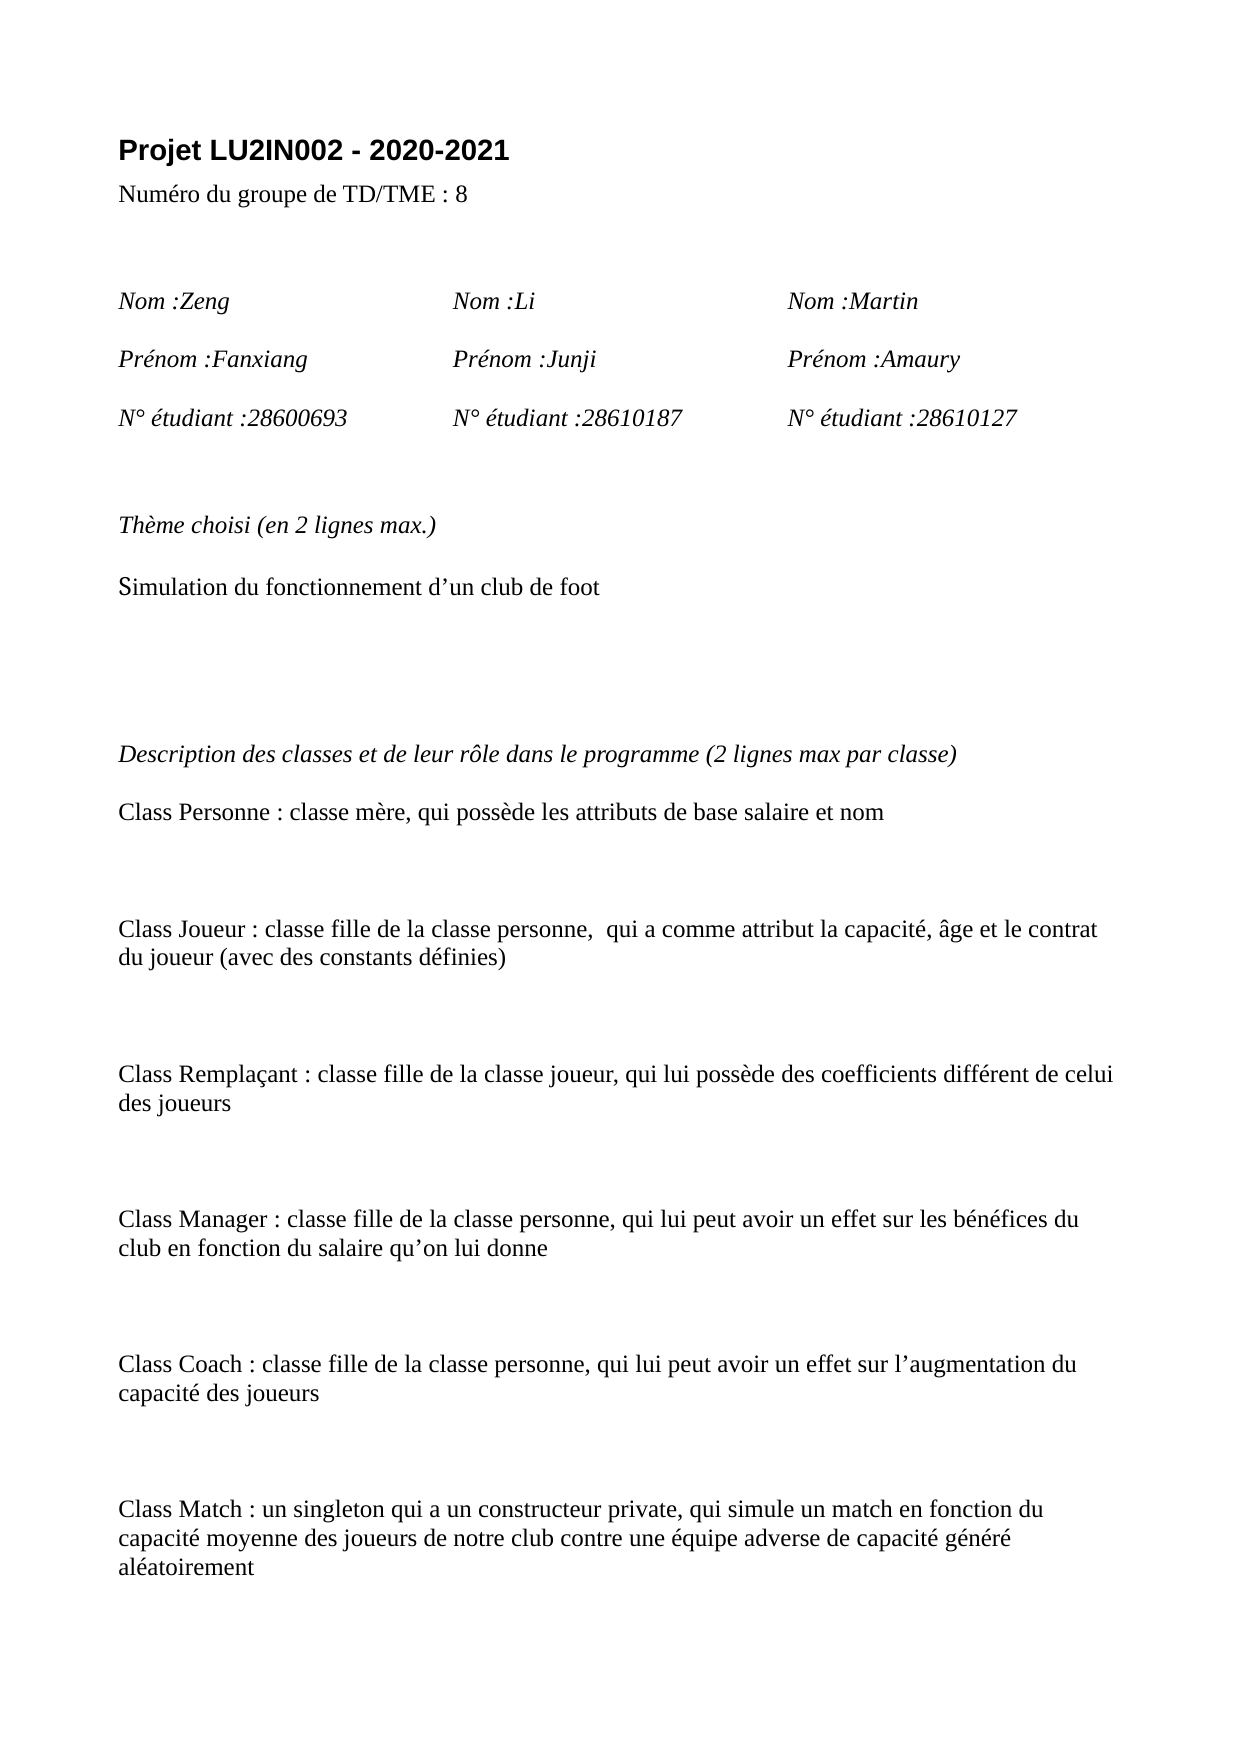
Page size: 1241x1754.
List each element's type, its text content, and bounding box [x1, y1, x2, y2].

table_header Thème choisi (en 2 lignes max.) [118, 510, 1122, 568]
table_cell Class Personne : classe mère, qui possède les attributs de base salaire et nom Class Joueur : classe fille de la classe personne, qui a comme attribut la capacité, âge et le contrat du joueur (avec des constants définies) Class Remplaçant : classe fille de la classe joueur, qui lui possède des coefficients différent de celui des joueurs Class Manager : classe fille de la classe personne, qui lui peut avoir un effet sur les bénéfices du club en fonction du salaire qu’on lui donne Class Coach : classe fille de la classe personne, qui lui peut avoir un effet sur l’augmentation du capacité des joueurs Class Match : un singleton qui a un constructeur private, qui simule un match en fonction du capacité moyenne des joueurs de notre club contre une équipe adverse de capacité généré aléatoirement Class Déclinable : une interface implémenter par les joueurs , qui a une fonction qui modifie l’âge du joueur et diminue son capacité si le joueur a dépassé un âge seuil Class Outil : une classe qui ne possède que des méthodes static pour simplifier la programmation et de rendre le code plus lisible Class DepassementPlafondSalaireException : classe de l’exception qui throw une exception lorsque la somme des salaires des joueurs dépasse un certain plafond Class Club : class composé des joueurs, des remplaçants, un coach , un manager, et un match, et l’unité de simulation est année, avec un bénéfice faite à chaque année. [118, 797, 1122, 1610]
table_cell Simulation du fonctionnement d’un club de foot [118, 568, 1122, 690]
table_cell N° étudiant :28610127 [787, 403, 1122, 461]
table_header Nom :Li [453, 286, 787, 344]
table_header Nom :Zeng [118, 286, 453, 344]
table_cell Prénom :Fanxiang [118, 345, 453, 403]
table_header Numéro du groupe de TD/TME : 8 [118, 179, 1122, 237]
table_cell Prénom :Amaury [787, 345, 1122, 403]
subtitle Projet LU2IN002 - 2020-2021 [118, 133, 1122, 166]
table_cell Prénom :Junji [453, 345, 787, 403]
table_header Nom :Martin [787, 286, 1122, 344]
table_cell N° étudiant :28610187 [453, 403, 787, 461]
table_header Description des classes et de leur rôle dans le programme (2 lignes max par classe) [118, 739, 1122, 797]
table_cell N° étudiant :28600693 [118, 403, 453, 461]
